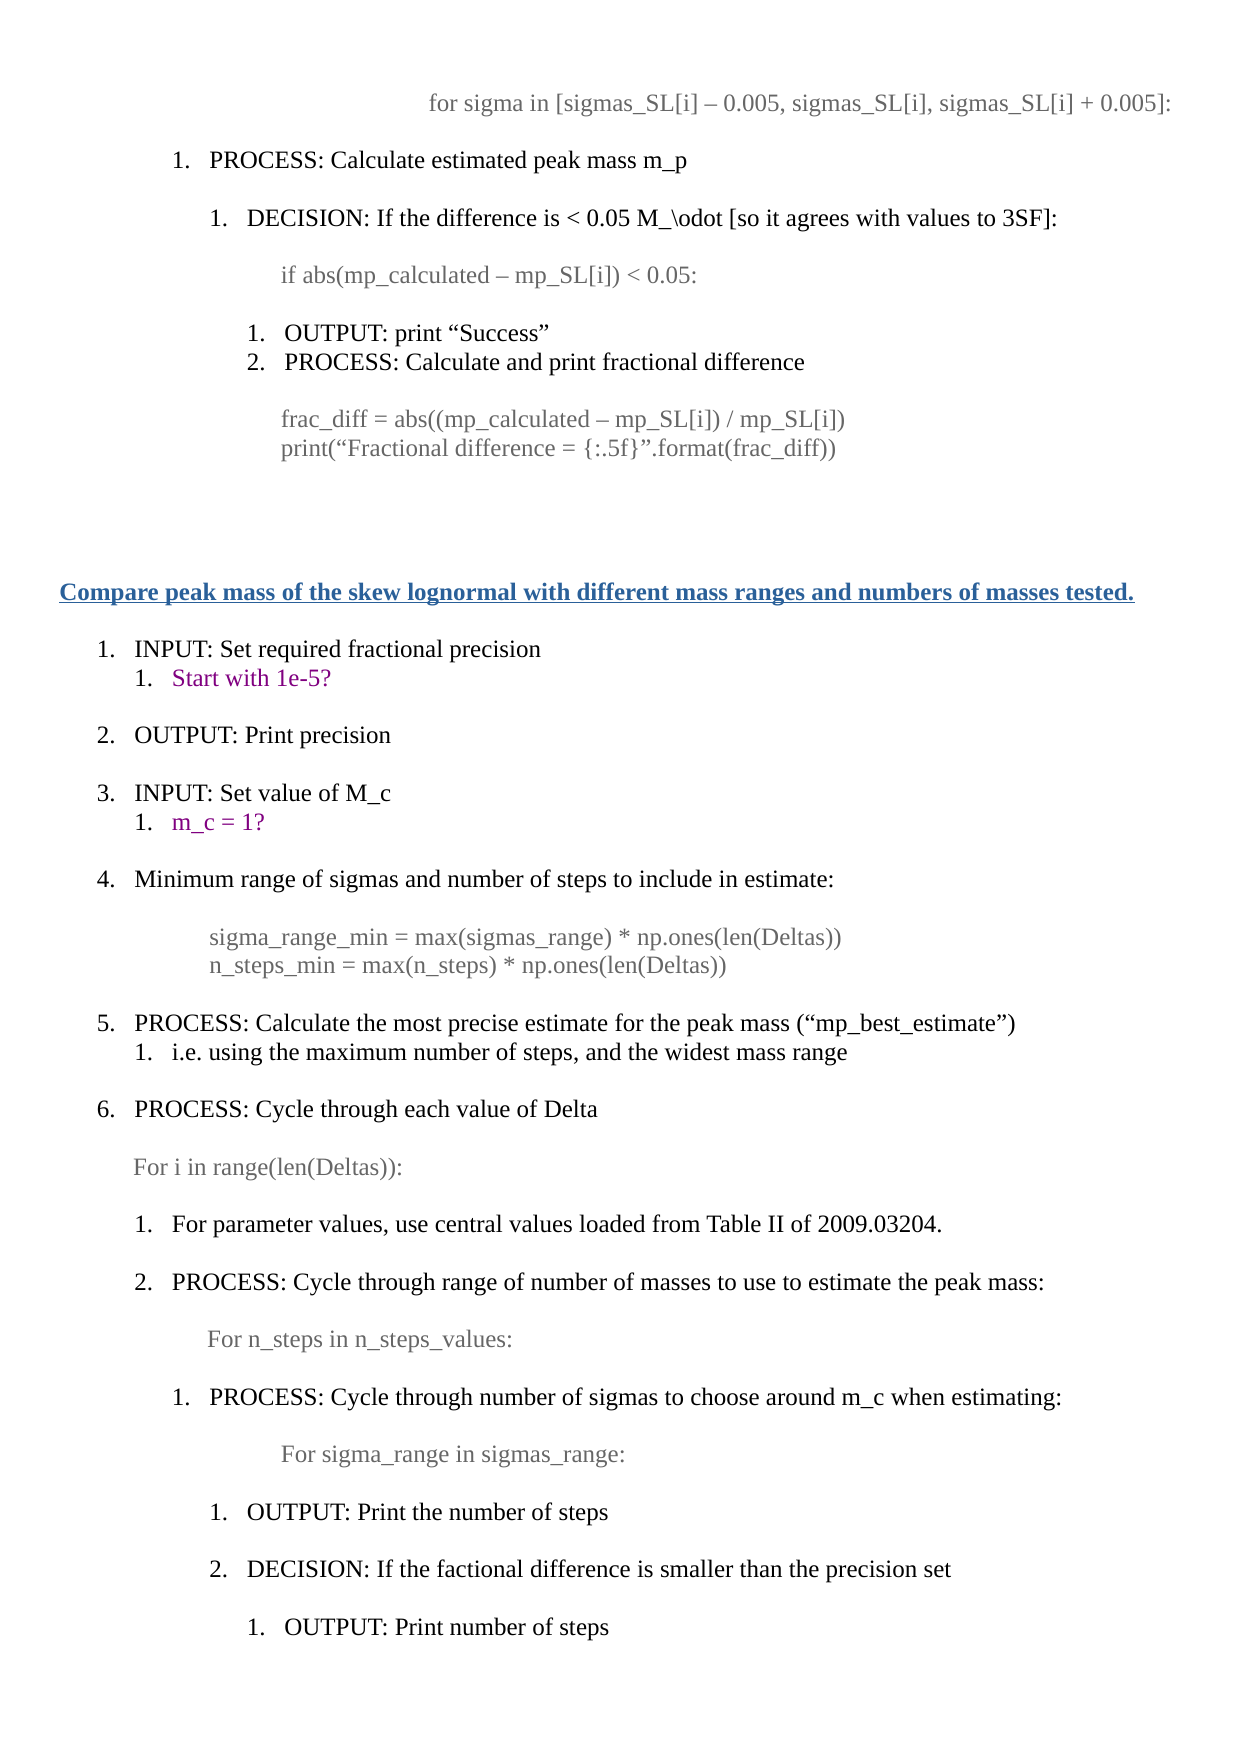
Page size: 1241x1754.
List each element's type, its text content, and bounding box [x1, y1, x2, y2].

list n_steps_min = max(n_steps) * np.ones(len(Deltas)) [172, 950, 1181, 979]
text For n_steps in n_steps_values: [59, 1324, 1181, 1353]
list m_c = 1? [134, 807, 1181, 835]
text for sigma in [sigmas_SL[i] – 0.005, sigmas_SL[i], sigmas_SL[i] + 0.005]: [59, 88, 1181, 117]
list PROCESS: Calculate and print fractional difference [247, 347, 1181, 375]
list OUTPUT: Print the number of steps [209, 1497, 1181, 1525]
list OUTPUT: Print number of steps [247, 1612, 1181, 1640]
list INPUT: Set value of M_c [97, 778, 1181, 807]
list PROCESS: Cycle through range of number of masses to use to estimate the peak mass: [134, 1267, 1181, 1295]
list Minimum range of sigmas and number of steps to include in estimate: [97, 864, 1181, 893]
list OUTPUT: print “Success” [247, 318, 1181, 347]
text if abs(mp_calculated – mp_SL[i]) < 0.05: [59, 260, 1181, 289]
list OUTPUT: Print precision [97, 720, 1181, 749]
list PROCESS: Calculate estimated peak mass m_p [172, 145, 1181, 174]
text For sigma_range in sigmas_range: [59, 1439, 1181, 1468]
text Compare peak mass of the skew lognormal with different mass ranges and numbers of masses tested. [59, 577, 1181, 605]
list PROCESS: Cycle through each value of Delta [97, 1094, 1181, 1123]
list Start with 1e-5? [134, 663, 1181, 692]
list DECISION: If the factional difference is smaller than the precision set [209, 1554, 1181, 1583]
list For parameter values, use central values loaded from Table II of 2009.03204. [134, 1209, 1181, 1238]
text print(“Fractional difference = {:.5f}”.format(frac_diff)) [59, 433, 1181, 462]
text frac_diff = abs((mp_calculated – mp_SL[i]) / mp_SL[i]) [59, 404, 1181, 433]
list sigma_range_min = max(sigmas_range) * np.ones(len(Deltas)) [172, 922, 1181, 950]
text For i in range(len(Deltas)): [59, 1152, 1181, 1180]
list DECISION: If the difference is < 0.05 M_\odot [so it agrees with values to 3SF]: [209, 203, 1181, 232]
list i.e. using the maximum number of steps, and the widest mass range [134, 1037, 1181, 1065]
list PROCESS: Calculate the most precise estimate for the peak mass (“mp_best_estimate”) [97, 1008, 1181, 1037]
list INPUT: Set required fractional precision [97, 634, 1181, 663]
list PROCESS: Cycle through number of sigmas to choose around m_c when estimating: [172, 1382, 1181, 1410]
